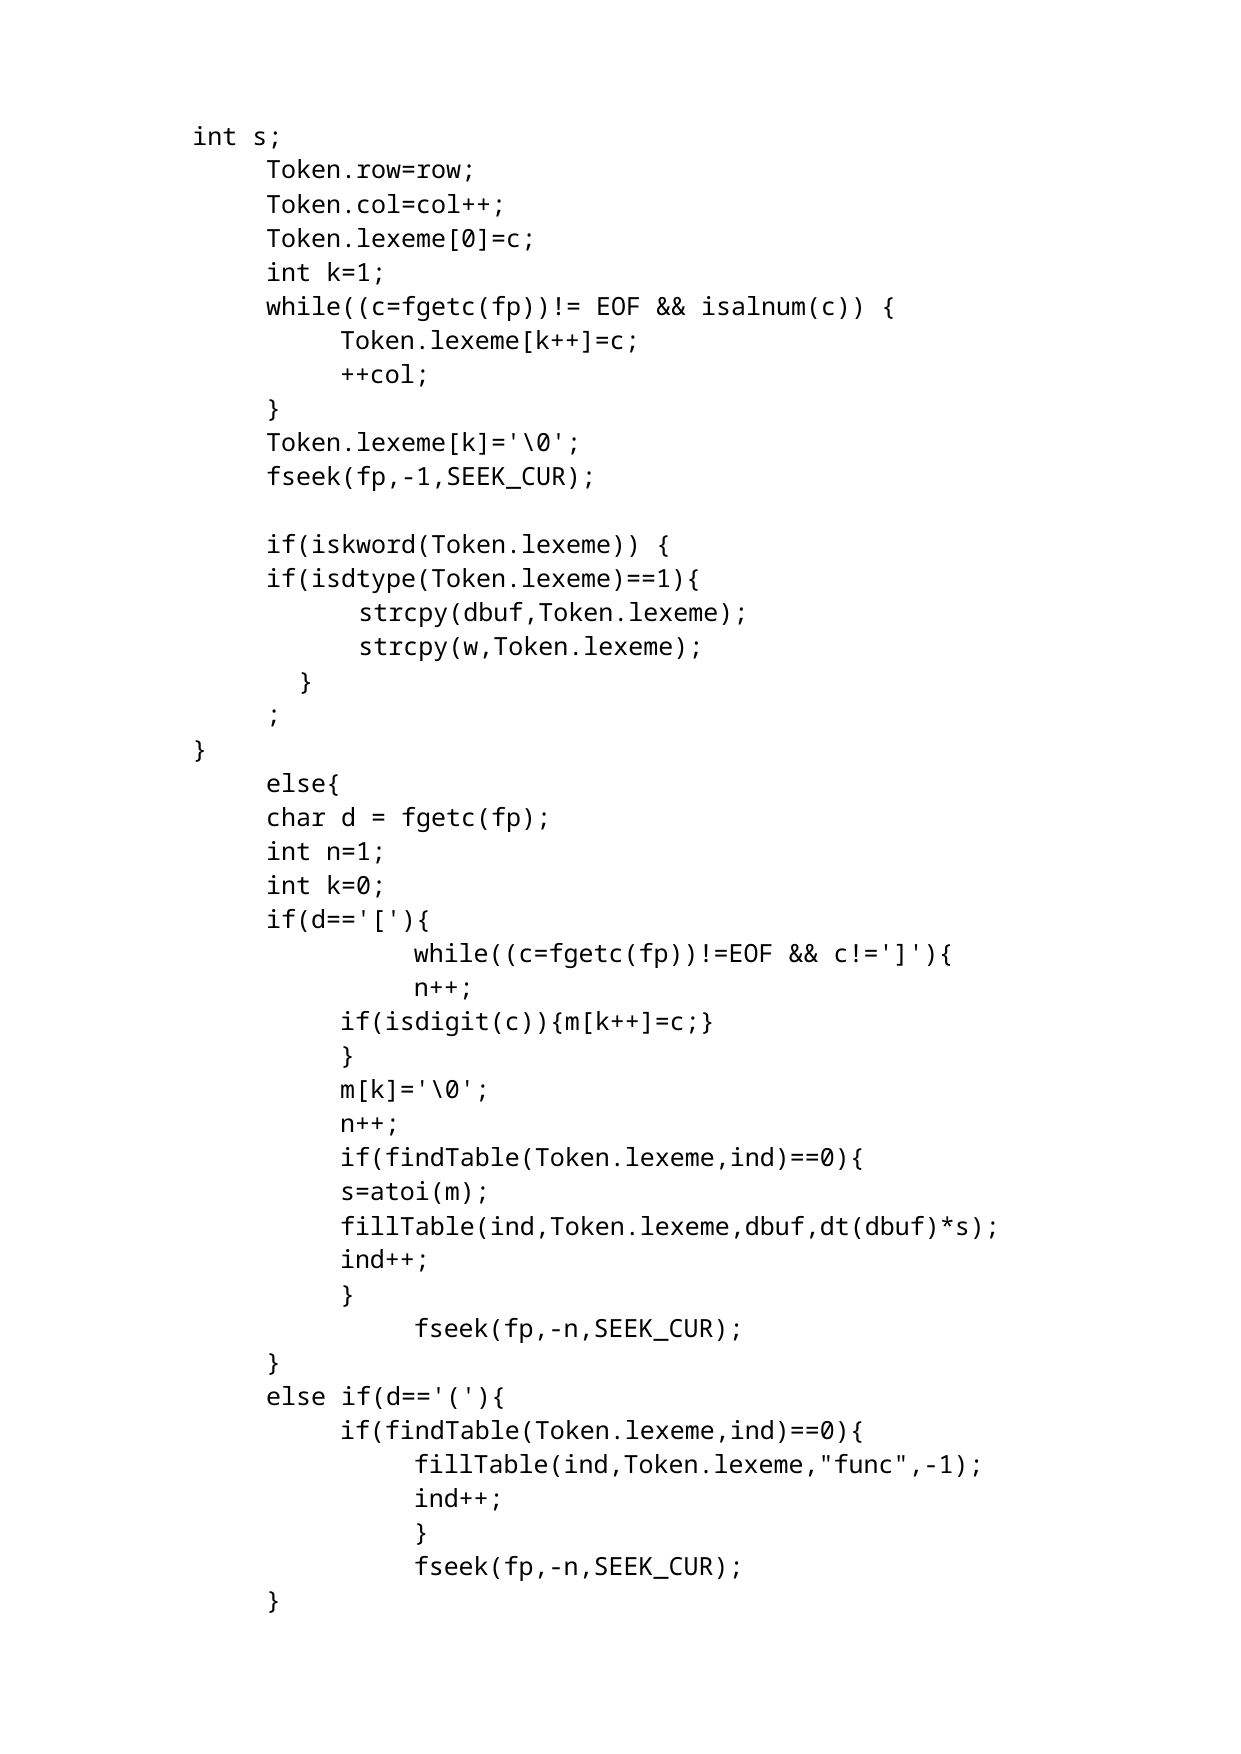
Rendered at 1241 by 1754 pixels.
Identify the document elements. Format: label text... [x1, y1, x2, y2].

text } [118, 1583, 1122, 1617]
text fseek(fp,-n,SEEK_CUR); [118, 1310, 1122, 1344]
text if(findTable(Token.lexeme,ind)==0){ [118, 1140, 1122, 1174]
text } [118, 663, 1122, 697]
text if(findTable(Token.lexeme,ind)==0){ [118, 1412, 1122, 1447]
text int n=1; [118, 833, 1122, 867]
text } [118, 1515, 1122, 1549]
text n++; [118, 970, 1122, 1004]
text while((c=fgetc(fp))!=EOF && c!=']'){ [118, 936, 1122, 970]
text ; [118, 697, 1122, 731]
text else if(d=='('){ [118, 1378, 1122, 1412]
text fillTable(ind,Token.lexeme,dbuf,dt(dbuf)*s); [118, 1208, 1122, 1242]
text int k=1; [118, 254, 1122, 288]
text s=atoi(m); [118, 1174, 1122, 1208]
text if(isdtype(Token.lexeme)==1){ [118, 561, 1122, 595]
text if(d=='['){ [118, 902, 1122, 936]
text while((c=fgetc(fp))!= EOF && isalnum(c)) { [118, 288, 1122, 322]
text if(isdigit(c)){m[k++]=c;} [118, 1004, 1122, 1038]
text int k=0; [118, 867, 1122, 902]
text Token.row=row; [118, 152, 1122, 186]
text } [118, 391, 1122, 425]
text } [118, 1276, 1122, 1310]
text } [118, 1344, 1122, 1378]
text ind++; [118, 1481, 1122, 1515]
text ++col; [118, 357, 1122, 391]
text Token.lexeme[k++]=c; [118, 322, 1122, 357]
text n++; [118, 1106, 1122, 1140]
text fillTable(ind,Token.lexeme,"func",-1); [118, 1447, 1122, 1481]
text Token.col=col++; [118, 186, 1122, 220]
text char d = fgetc(fp); [118, 799, 1122, 833]
text } [118, 1038, 1122, 1072]
text Token.lexeme[0]=c; [118, 220, 1122, 254]
text fseek(fp,-1,SEEK_CUR); [118, 459, 1122, 493]
text else{ [118, 765, 1122, 799]
text strcpy(w,Token.lexeme); [118, 629, 1122, 663]
text m[k]='\0'; [118, 1072, 1122, 1106]
text ind++; [118, 1242, 1122, 1276]
text } [118, 731, 1122, 765]
text if(iskword(Token.lexeme)) { [118, 527, 1122, 561]
text strcpy(dbuf,Token.lexeme); [118, 595, 1122, 629]
text int s; [118, 118, 1122, 152]
text Token.lexeme[k]='\0'; [118, 425, 1122, 459]
text fseek(fp,-n,SEEK_CUR); [118, 1549, 1122, 1583]
